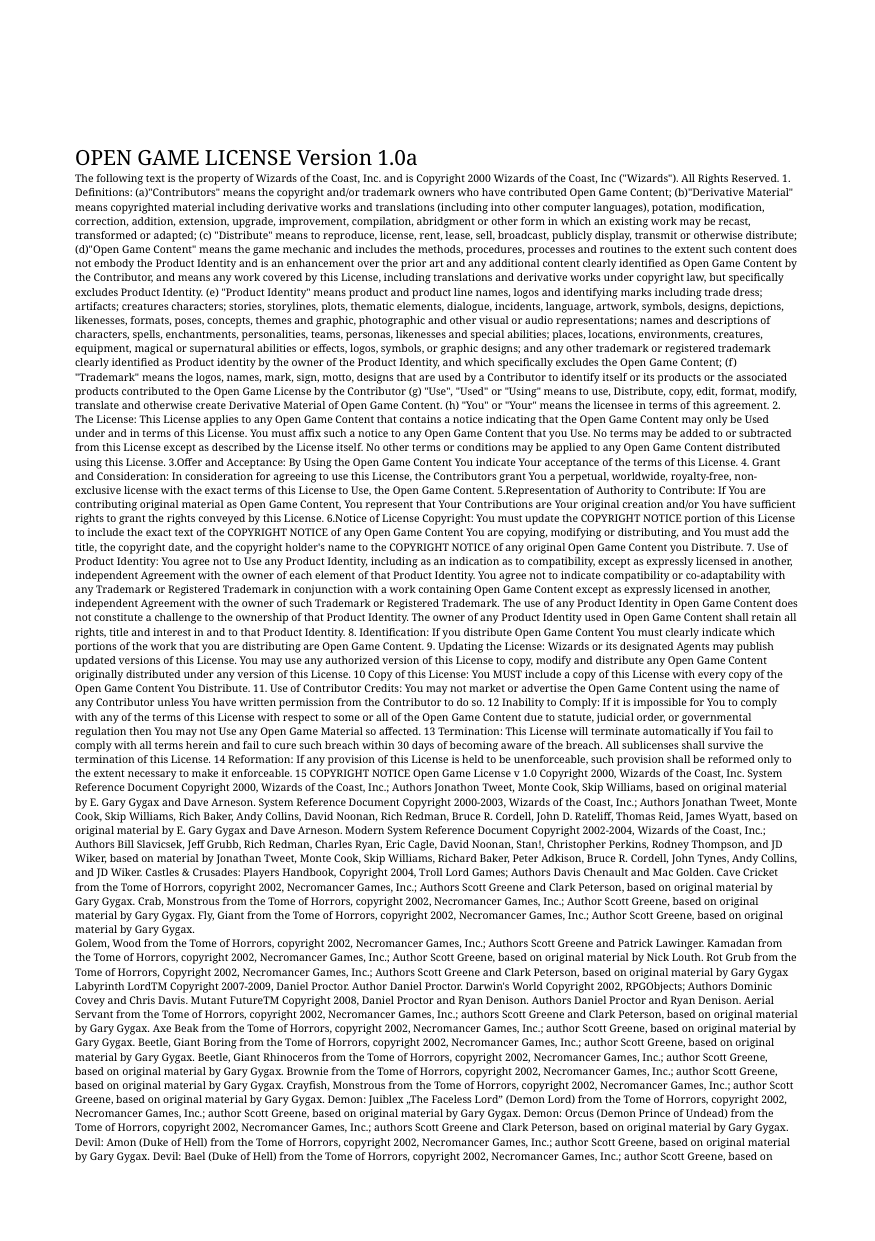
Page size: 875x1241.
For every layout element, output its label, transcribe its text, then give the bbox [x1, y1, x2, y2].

text Golem, Wood from the Tome of Horrors, copyright 2002, Necromancer Games, Inc.; Authors Scott Greene and Patrick Lawinger. Kamadan from the Tome of Horrors, copyright 2002, Necromancer Games, Inc.; Author Scott Greene, based on original material by Nick Louth. Rot Grub from the Tome of Horrors, Copyright 2002, Necromancer Games, Inc.; Authors Scott Greene and Clark Peterson, based on original material by Gary Gygax Labyrinth LordTM Copyright 2007-2009, Daniel Proctor. Author Daniel Proctor. Darwin's World Copyright 2002, RPGObjects; Authors Dominic Covey and Chris Davis. Mutant FutureTM Copyright 2008, Daniel Proctor and Ryan Denison. Authors Daniel Proctor and Ryan Denison. Aerial Servant from the Tome of Horrors, copyright 2002, Necromancer Games, Inc.; authors Scott Greene and Clark Peterson, based on original material by Gary Gygax. Axe Beak from the Tome of Horrors, copyright 2002, Necromancer Games, Inc.; author Scott Greene, based on original material by Gary Gygax. Beetle, Giant Boring from the Tome of Horrors, copyright 2002, Necromancer Games, Inc.; author Scott Greene, based on original material by Gary Gygax. Beetle, Giant Rhinoceros from the Tome of Horrors, copyright 2002, Necromancer Games, Inc.; author Scott Greene, based on original material by Gary Gygax. Brownie from the Tome of Horrors, copyright 2002, Necromancer Games, Inc.; author Scott Greene, based on original material by Gary Gygax. Crayfish, Monstrous from the Tome of Horrors, copyright 2002, Necromancer Games, Inc.; author Scott Greene, based on original material by Gary Gygax. Demon: Juiblex „The Faceless Lord” (Demon Lord) from the Tome of Horrors, copyright 2002, Necromancer Games, Inc.; author Scott Greene, based on original material by Gary Gygax. Demon: Orcus (Demon Prince of Undead) from the Tome of Horrors, copyright 2002, Necromancer Games, Inc.; authors Scott Greene and Clark Peterson, based on original material by Gary Gygax. Devil: Amon (Duke of Hell) from the Tome of Horrors, copyright 2002, Necromancer Games, Inc.; author Scott Greene, based on original material by Gary Gygax. Devil: Bael (Duke of Hell) from the Tome of Horrors, copyright 2002, Necromancer Games, Inc.; author Scott Greene, based on [75, 937, 799, 1163]
text OPEN GAME LICENSE Version 1.0a [75, 143, 799, 172]
text The following text is the property of Wizards of the Coast, Inc. and is Copyright 2000 Wizards of the Coast, Inc ("Wizards"). All Rights Reserved. 1. Definitions: (a)"Contributors" means the copyright and/or trademark owners who have contributed Open Game Content; (b)"Derivative Material" means copyrighted material including derivative works and translations (including into other computer languages), potation, modification, correction, addition, extension, upgrade, improvement, compilation, abridgment or other form in which an existing work may be recast, transformed or adapted; (c) "Distribute" means to reproduce, license, rent, lease, sell, broadcast, publicly display, transmit or otherwise distribute; (d)"Open Game Content" means the game mechanic and includes the methods, procedures, processes and routines to the extent such content does not embody the Product Identity and is an enhancement over the prior art and any additional content clearly identified as Open Game Content by the Contributor, and means any work covered by this License, including translations and derivative works under copyright law, but specifically excludes Product Identity. (e) "Product Identity" means product and product line names, logos and identifying marks including trade dress; artifacts; creatures characters; stories, storylines, plots, thematic elements, dialogue, incidents, language, artwork, symbols, designs, depictions, likenesses, formats, poses, concepts, themes and graphic, photographic and other visual or audio representations; names and descriptions of characters, spells, enchantments, personalities, teams, personas, likenesses and special abilities; places, locations, environments, creatures, equipment, magical or supernatural abilities or effects, logos, symbols, or graphic designs; and any other trademark or registered trademark clearly identified as Product identity by the owner of the Product Identity, and which specifically excludes the Open Game Content; (f) "Trademark" means the logos, names, mark, sign, motto, designs that are used by a Contributor to identify itself or its products or the associated products contributed to the Open Game License by the Contributor (g) "Use", "Used" or "Using" means to use, Distribute, copy, edit, format, modify, translate and otherwise create Derivative Material of Open Game Content. (h) "You" or "Your" means the licensee in terms of this agreement. 2. The License: This License applies to any Open Game Content that contains a notice indicating that the Open Game Content may only be Used under and in terms of this License. You must affix such a notice to any Open Game Content that you Use. No terms may be added to or subtracted from this License except as described by the License itself. No other terms or conditions may be applied to any Open Game Content distributed using this License. 3.Offer and Acceptance: By Using the Open Game Content You indicate Your acceptance of the terms of this License. 4. Grant and Consideration: In consideration for agreeing to use this License, the Contributors grant You a perpetual, worldwide, royalty-free, non-exclusive license with the exact terms of this License to Use, the Open Game Content. 5.Representation of Authority to Contribute: If You are contributing original material as Open Game Content, You represent that Your Contributions are Your original creation and/or You have sufficient rights to grant the rights conveyed by this License. 6.Notice of License Copyright: You must update the COPYRIGHT NOTICE portion of this License to include the exact text of the COPYRIGHT NOTICE of any Open Game Content You are copying, modifying or distributing, and You must add the title, the copyright date, and the copyright holder's name to the COPYRIGHT NOTICE of any original Open Game Content you Distribute. 7. Use of Product Identity: You agree not to Use any Product Identity, including as an indication as to compatibility, except as expressly licensed in another, independent Agreement with the owner of each element of that Product Identity. You agree not to indicate compatibility or co-adaptability with any Trademark or Registered Trademark in conjunction with a work containing Open Game Content except as expressly licensed in another, independent Agreement with the owner of such Trademark or Registered Trademark. The use of any Product Identity in Open Game Content does not constitute a challenge to the ownership of that Product Identity. The owner of any Product Identity used in Open Game Content shall retain all rights, title and interest in and to that Product Identity. 8. Identification: If you distribute Open Game Content You must clearly indicate which portions of the work that you are distributing are Open Game Content. 9. Updating the License: Wizards or its designated Agents may publish updated versions of this License. You may use any authorized version of this License to copy, modify and distribute any Open Game Content originally distributed under any version of this License. 10 Copy of this License: You MUST include a copy of this License with every copy of the Open Game Content You Distribute. 11. Use of Contributor Credits: You may not market or advertise the Open Game Content using the name of any Contributor unless You have written permission from the Contributor to do so. 12 Inability to Comply: If it is impossible for You to comply with any of the terms of this License with respect to some or all of the Open Game Content due to statute, judicial order, or governmental regulation then You may not Use any Open Game Material so affected. 13 Termination: This License will terminate automatically if You fail to comply with all terms herein and fail to cure such breach within 30 days of becoming aware of the breach. All sublicenses shall survive the termination of this License. 14 Reformation: If any provision of this License is held to be unenforceable, such provision shall be reformed only to the extent necessary to make it enforceable. 15 COPYRIGHT NOTICE Open Game License v 1.0 Copyright 2000, Wizards of the Coast, Inc. System Reference Document Copyright 2000, Wizards of the Coast, Inc.; Authors Jonathon Tweet, Monte Cook, Skip Williams, based on original material by E. Gary Gygax and Dave Arneson. System Reference Document Copyright 2000-2003, Wizards of the Coast, Inc.; Authors Jonathan Tweet, Monte Cook, Skip Williams, Rich Baker, Andy Collins, David Noonan, Rich Redman, Bruce R. Cordell, John D. Rateliff, Thomas Reid, James Wyatt, based on original material by E. Gary Gygax and Dave Arneson. Modern System Reference Document Copyright 2002-2004, Wizards of the Coast, Inc.; Authors Bill Slavicsek, Jeff Grubb, Rich Redman, Charles Ryan, Eric Cagle, David Noonan, Stan!, Christopher Perkins, Rodney Thompson, and JD Wiker, based on material by Jonathan Tweet, Monte Cook, Skip Williams, Richard Baker, Peter Adkison, Bruce R. Cordell, John Tynes, Andy Collins, and JD Wiker. Castles & Crusades: Players Handbook, Copyright 2004, Troll Lord Games; Authors Davis Chenault and Mac Golden. Cave Cricket from the Tome of Horrors, copyright 2002, Necromancer Games, Inc.; Authors Scott Greene and Clark Peterson, based on original material by Gary Gygax. Crab, Monstrous from the Tome of Horrors, copyright 2002, Necromancer Games, Inc.; Author Scott Greene, based on original material by Gary Gygax. Fly, Giant from the Tome of Horrors, copyright 2002, Necromancer Games, Inc.; Author Scott Greene, based on original material by Gary Gygax. [75, 172, 799, 937]
